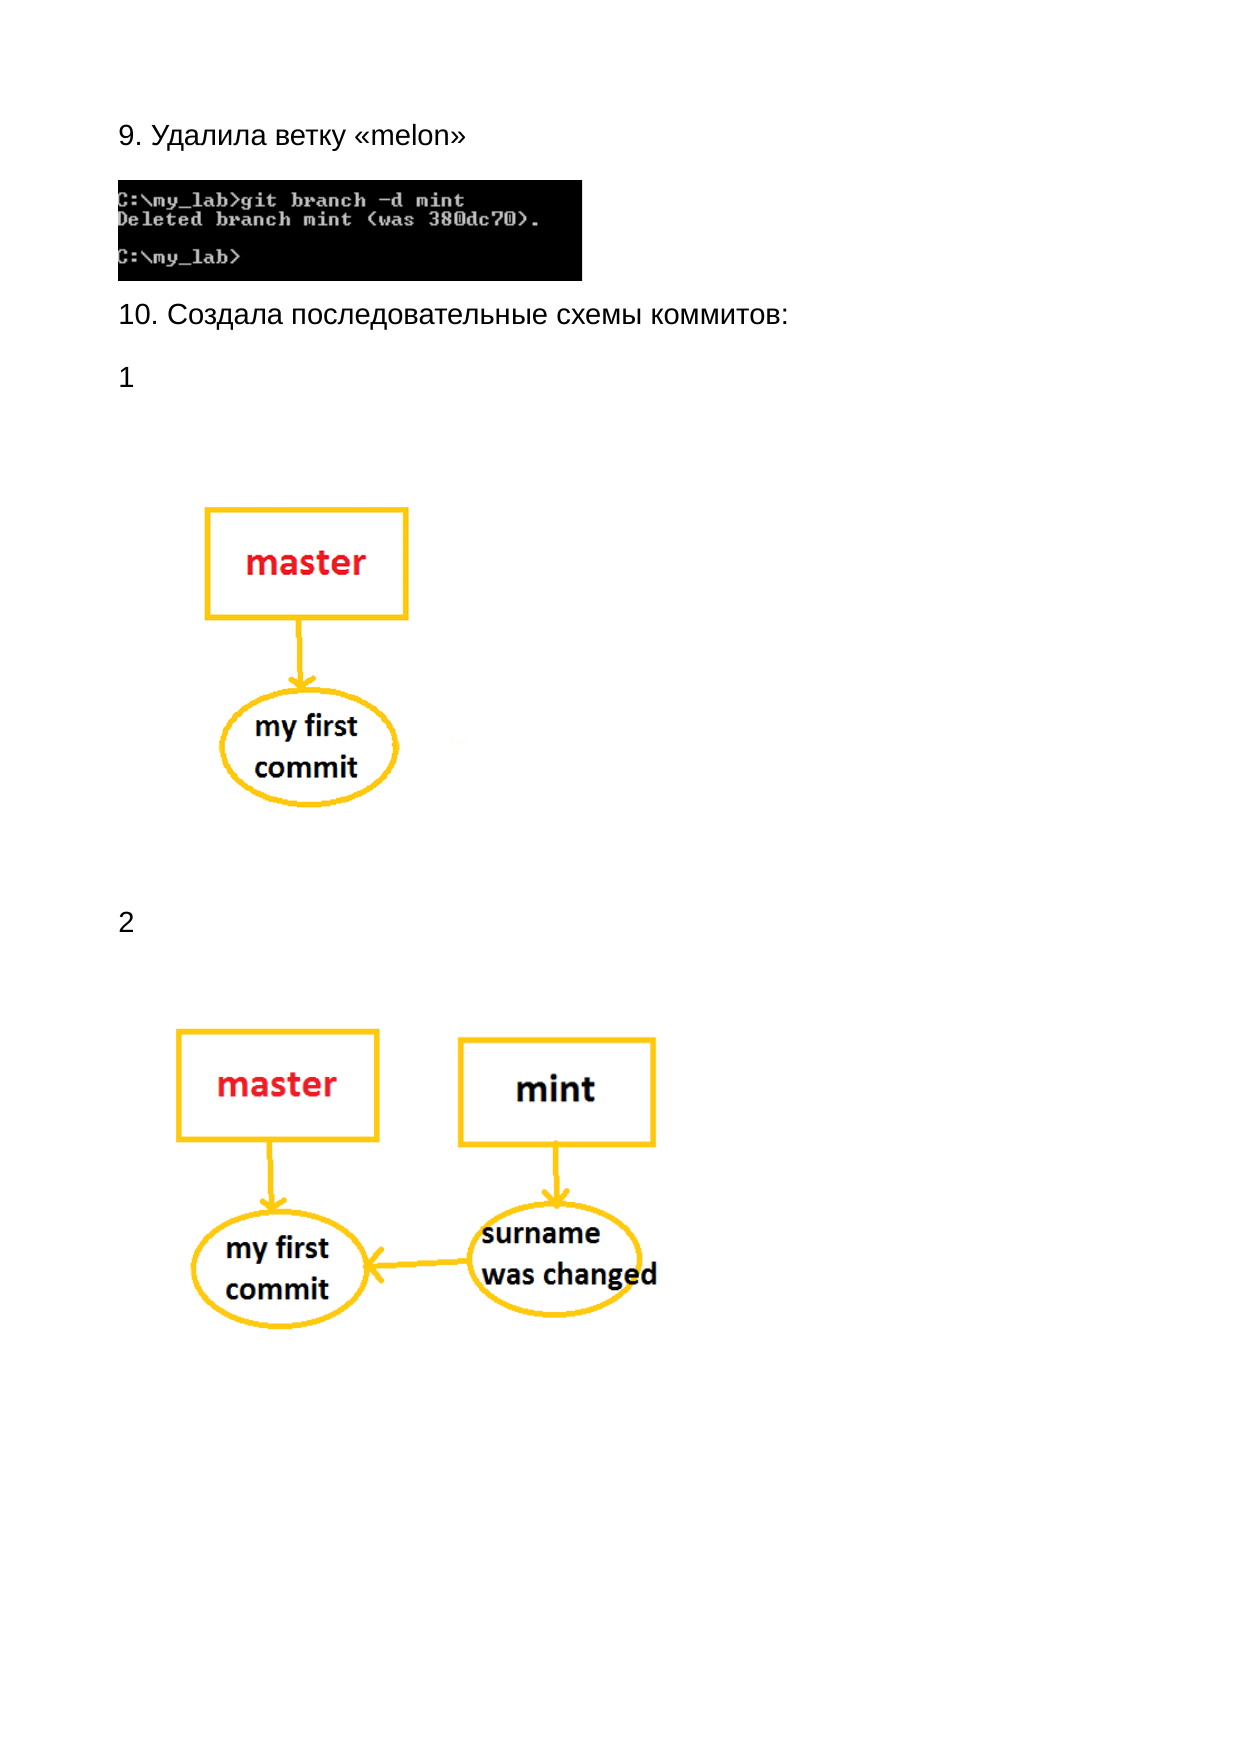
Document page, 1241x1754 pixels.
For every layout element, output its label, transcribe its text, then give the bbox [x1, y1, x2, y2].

text 2 [118, 905, 1122, 938]
picture [118, 967, 743, 1382]
text 1 [118, 360, 1122, 393]
text 10. Создала последовательные схемы коммитов: [118, 297, 1122, 331]
text 9. Удалила ветку «melon» [118, 118, 1122, 152]
picture [118, 180, 583, 281]
picture [118, 422, 521, 876]
